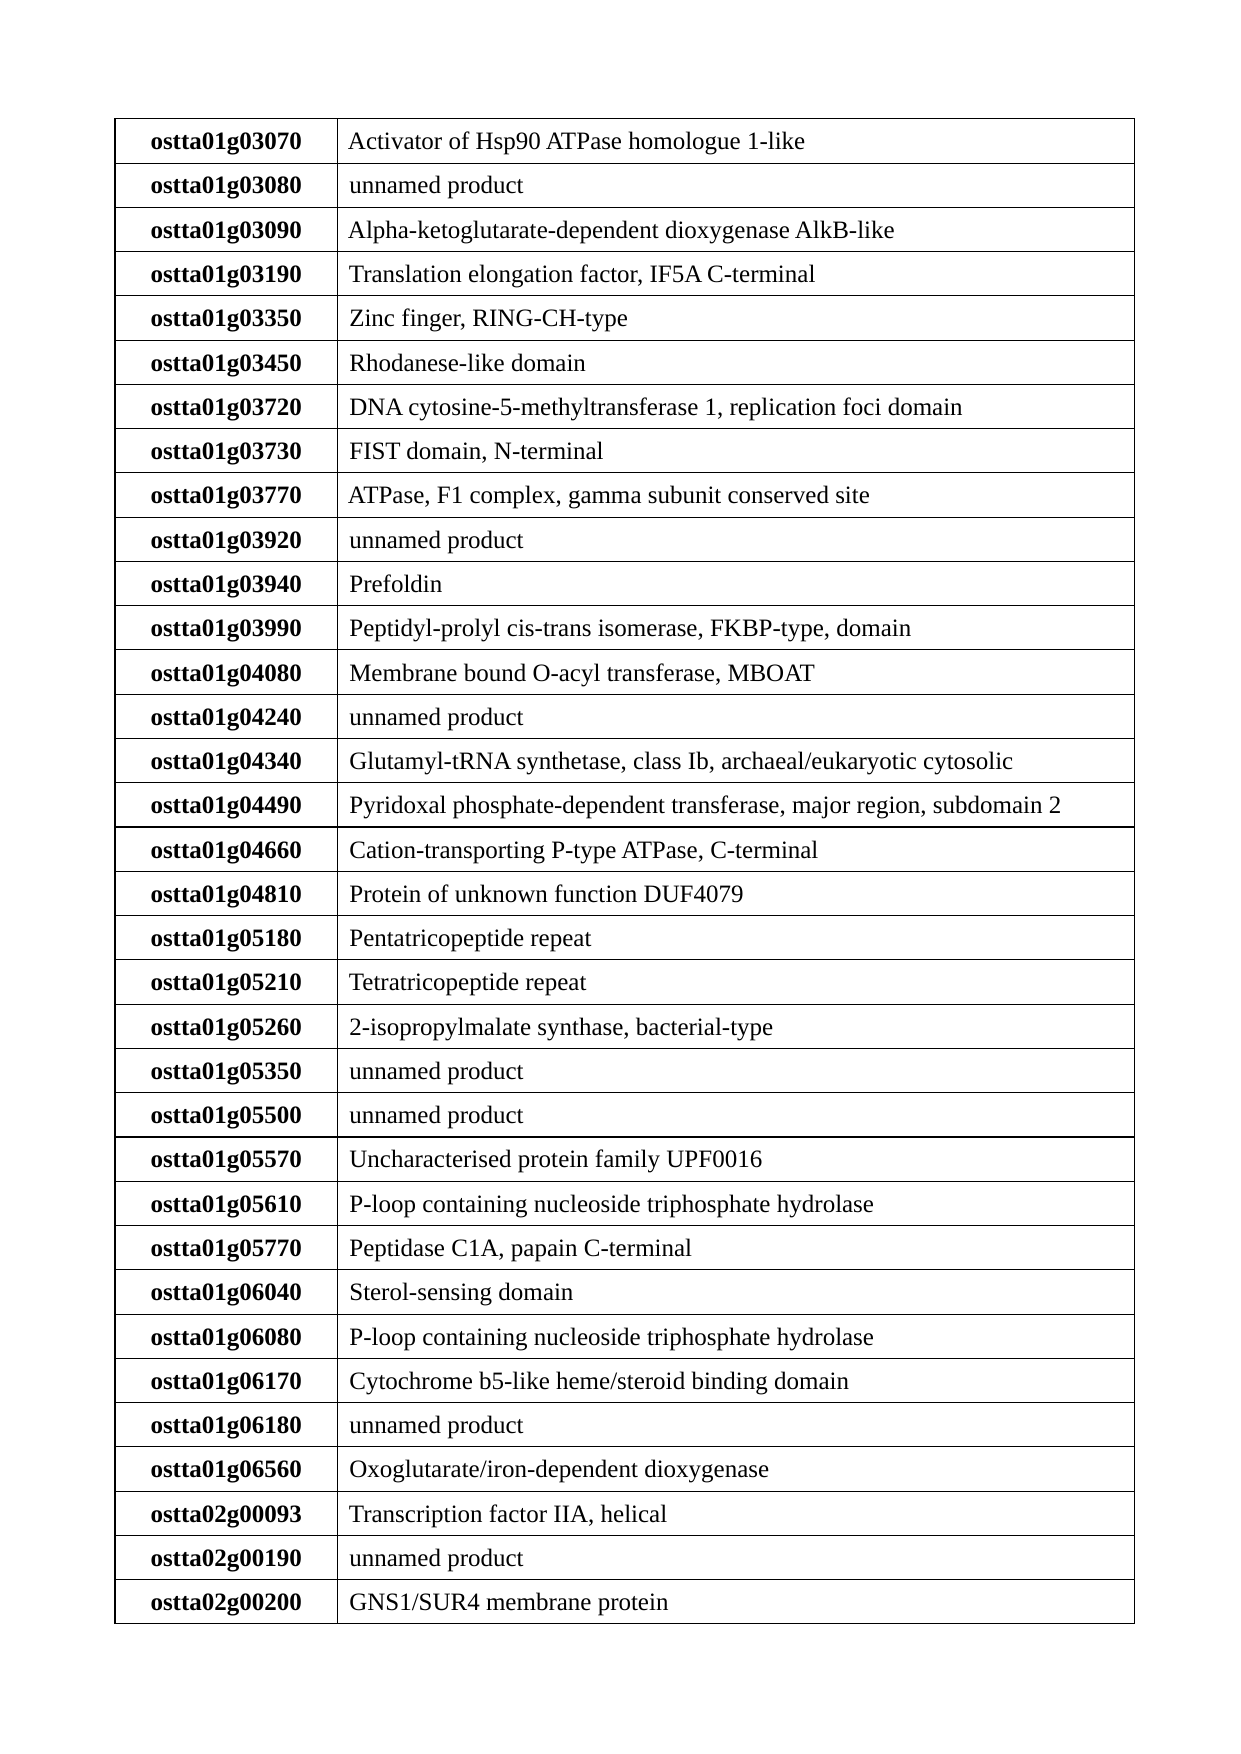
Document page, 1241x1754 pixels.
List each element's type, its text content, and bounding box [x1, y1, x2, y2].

table_cell ostta01g06560 [116, 1447, 337, 1491]
table_cell ostta01g04240 [116, 695, 337, 738]
table_cell Sterol-sensing domain [338, 1270, 1134, 1313]
table_cell unnamed product [338, 1403, 1134, 1446]
table_cell [1135, 871, 1240, 915]
table_cell ostta01g06180 [116, 1403, 337, 1446]
table_cell unnamed product [338, 518, 1134, 561]
table_cell FIST domain, N-terminal [338, 429, 1134, 472]
table_cell Uncharacterised protein family UPF0016 [338, 1138, 1134, 1181]
table_cell [1135, 561, 1240, 605]
table_cell ostta01g03350 [116, 296, 337, 339]
table_cell ostta01g04490 [116, 783, 337, 826]
table_cell ostta01g05610 [116, 1182, 337, 1225]
table_cell [1135, 915, 1240, 959]
table_cell unnamed product [338, 1049, 1134, 1092]
table_cell Rhodanese-like domain [338, 341, 1134, 384]
table_cell [1135, 517, 1240, 561]
table_cell ostta01g03730 [116, 429, 337, 472]
table_cell Pentatricopeptide repeat [338, 916, 1134, 959]
table_cell Peptidyl-prolyl cis-trans isomerase, FKBP-type, domain [338, 606, 1134, 649]
table_cell [1135, 1446, 1240, 1491]
table_cell [1135, 738, 1240, 782]
table_cell ostta01g06040 [116, 1270, 337, 1313]
table_cell ostta01g03920 [116, 518, 337, 561]
table_cell [1135, 1136, 1240, 1181]
table_cell [1135, 782, 1240, 826]
table_cell ostta01g05210 [116, 960, 337, 1003]
table_cell [1135, 1048, 1240, 1092]
table_cell ostta01g03090 [116, 208, 337, 251]
table_cell ostta01g03080 [116, 164, 337, 207]
table_cell [1135, 1358, 1240, 1402]
table_cell unnamed product [338, 1093, 1134, 1136]
table_cell ostta02g00200 [116, 1580, 337, 1623]
table_cell Zinc finger, RING-CH-type [338, 296, 1134, 339]
table_cell Glutamyl-tRNA synthetase, class Ib, archaeal/eukaryotic cytosolic [338, 739, 1134, 782]
table_cell [1135, 163, 1240, 207]
table_cell ostta01g05500 [116, 1093, 337, 1136]
table_cell [1135, 1535, 1240, 1579]
table_cell [1135, 384, 1240, 428]
table_cell [1135, 295, 1240, 339]
table_cell Membrane bound O-acyl transferase, MBOAT [338, 650, 1134, 694]
table_cell ostta01g03990 [116, 606, 337, 649]
table_cell ostta01g05350 [116, 1049, 337, 1092]
table_cell ostta01g03770 [116, 473, 337, 517]
table_cell ostta01g04810 [116, 872, 337, 915]
table_cell Protein of unknown function DUF4079 [338, 872, 1134, 915]
table_cell ostta01g04340 [116, 739, 337, 782]
table_cell Transcription factor IIA, helical [338, 1492, 1134, 1535]
table_cell ostta01g04080 [116, 650, 337, 694]
table_cell [1135, 1225, 1240, 1269]
table_cell [1135, 959, 1240, 1003]
table_cell ostta01g05180 [116, 916, 337, 959]
table_cell Pyridoxal phosphate-dependent transferase, major region, subdomain 2 [338, 783, 1134, 826]
table_cell Activator of Hsp90 ATPase homologue 1-like [338, 119, 1134, 162]
table_cell [1135, 118, 1240, 162]
table_cell ostta02g00190 [116, 1536, 337, 1579]
table_cell [1135, 428, 1240, 472]
table_cell [1135, 1004, 1240, 1048]
table_cell Translation elongation factor, IF5A C-terminal [338, 252, 1134, 295]
table_cell [1135, 1181, 1240, 1225]
table_cell ostta01g04660 [116, 828, 337, 871]
table_cell ostta01g03190 [116, 252, 337, 295]
table_cell [1135, 1314, 1240, 1358]
table_cell [1135, 472, 1240, 517]
table_cell ostta01g05570 [116, 1138, 337, 1181]
table_cell [1135, 826, 1240, 871]
table_cell [1135, 1269, 1240, 1313]
table_cell 2-isopropylmalate synthase, bacterial-type [338, 1005, 1134, 1048]
table_cell [1135, 1402, 1240, 1446]
table_cell Prefoldin [338, 562, 1134, 605]
table_cell unnamed product [338, 164, 1134, 207]
table_cell DNA cytosine-5-methyltransferase 1, replication foci domain [338, 385, 1134, 428]
table_cell [1135, 207, 1240, 251]
table_cell ostta01g06080 [116, 1315, 337, 1358]
table_cell [1135, 649, 1240, 694]
table_cell P-loop containing nucleoside triphosphate hydrolase [338, 1315, 1134, 1358]
table_cell GNS1/SUR4 membrane protein [338, 1580, 1134, 1623]
table_cell ostta01g06170 [116, 1359, 337, 1402]
table_cell unnamed product [338, 695, 1134, 738]
table_cell [1135, 1491, 1240, 1535]
table_cell ostta01g05770 [116, 1226, 337, 1269]
table_cell Oxoglutarate/iron-dependent dioxygenase [338, 1447, 1134, 1491]
table_cell ostta01g03720 [116, 385, 337, 428]
table_cell ostta01g03940 [116, 562, 337, 605]
table_cell ostta02g00093 [116, 1492, 337, 1535]
table_cell [1135, 694, 1240, 738]
table_cell ATPase, F1 complex, gamma subunit conserved site [338, 473, 1134, 517]
table_cell unnamed product [338, 1536, 1134, 1579]
table_cell Peptidase C1A, papain C-terminal [338, 1226, 1134, 1269]
table_cell ostta01g05260 [116, 1005, 337, 1048]
table_cell ostta01g03070 [116, 119, 337, 162]
table_cell [1135, 340, 1240, 384]
table_cell [1135, 1092, 1240, 1136]
table_cell Cytochrome b5-like heme/steroid binding domain [338, 1359, 1134, 1402]
table_cell [1135, 605, 1240, 649]
table_cell [1135, 251, 1240, 295]
table_cell [1135, 1579, 1240, 1623]
table_cell ostta01g03450 [116, 341, 337, 384]
table_cell P-loop containing nucleoside triphosphate hydrolase [338, 1182, 1134, 1225]
table_cell Cation-transporting P-type ATPase, C-terminal [338, 828, 1134, 871]
table_cell Tetratricopeptide repeat [338, 960, 1134, 1003]
table_cell Alpha-ketoglutarate-dependent dioxygenase AlkB-like [338, 208, 1134, 251]
